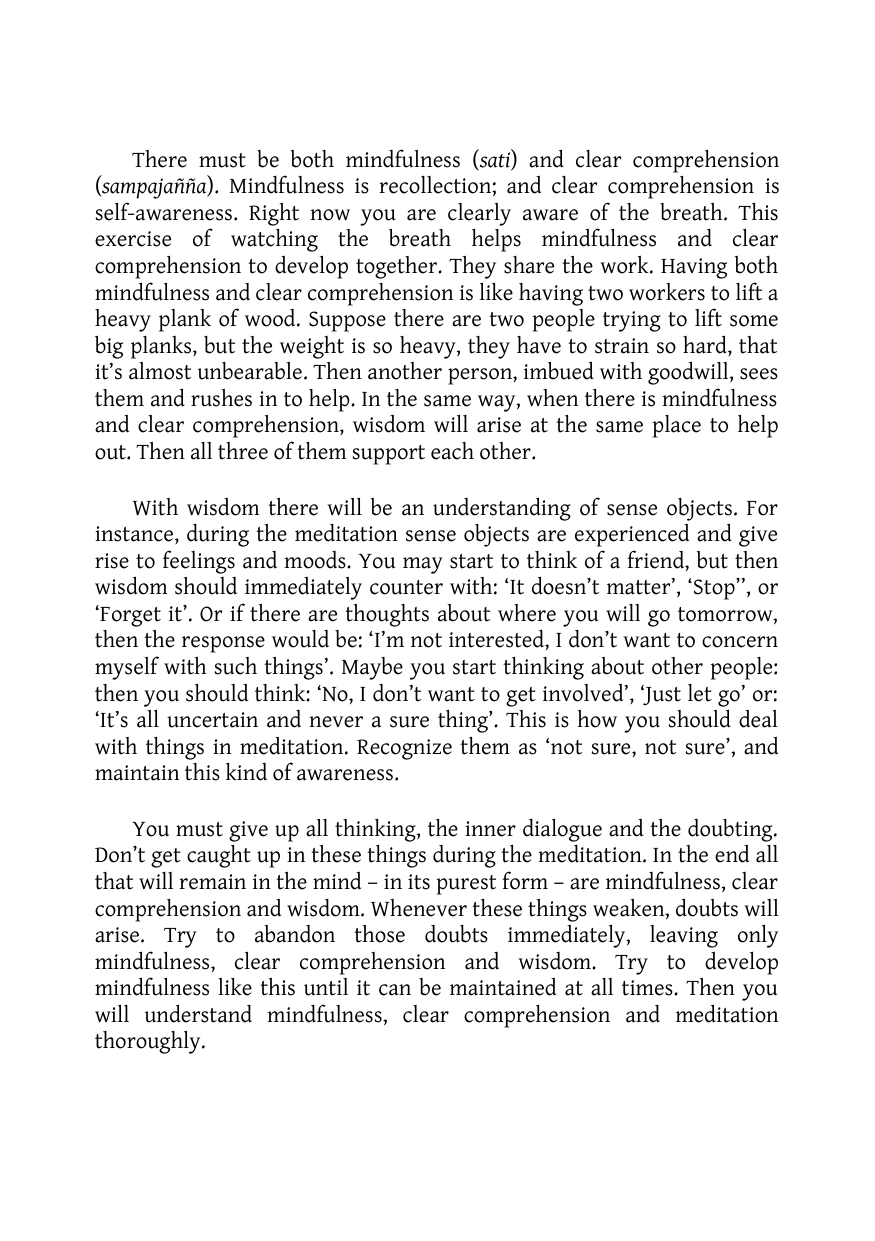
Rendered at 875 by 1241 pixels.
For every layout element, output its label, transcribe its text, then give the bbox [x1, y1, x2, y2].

text With wisdom there will be an understanding of sense objects. For instance, during the meditation sense objects are experienced and give rise to feelings and moods. You may start to think of a friend, but then wisdom should immediately counter with: ‘It doesn’t matter’, ‘Stop’’, or ‘Forget it’. Or if there are thoughts about where you will go tomorrow, then the response would be: ‘I’m not interested, I don’t want to concern myself with such things’. Maybe you start thinking about other people: then you should think: ‘No, I don’t want to get involved’, ‘Just let go’ or: ‘It’s all uncertain and never a sure thing’. This is how you should deal with things in meditation. Recognize them as ‘not sure, not sure’, and maintain this kind of awareness. [94, 495, 779, 787]
text There must be both mindfulness (sati) and clear comprehension (sampajañña). Mindfulness is recollection; and clear comprehension is self-awareness. Right now you are clearly aware of the breath. This exercise of watching the breath helps mindfulness and clear comprehension to develop together. They share the work. Having both mindfulness and clear comprehension is like having two workers to lift a heavy plank of wood. Suppose there are two people trying to lift some big planks, but the weight is so heavy, they have to strain so hard, that it’s almost unbearable. Then another person, imbued with goodwill, sees them and rushes in to help. In the same way, when there is mindfulness and clear comprehension, wisdom will arise at the same place to help out. Then all three of them support each other. [94, 147, 779, 466]
text You must give up all thinking, the inner dialogue and the doubting. Don’t get caught up in these things during the meditation. In the end all that will remain in the mind – in its purest form – are mindfulness, clear comprehension and wisdom. Whenever these things weaken, doubts will arise. Try to abandon those doubts immediately, leaving only mindfulness, clear comprehension and wisdom. Try to develop mindfulness like this until it can be maintained at all times. Then you will understand mindfulness, clear comprehension and meditation thoroughly. [94, 816, 779, 1055]
